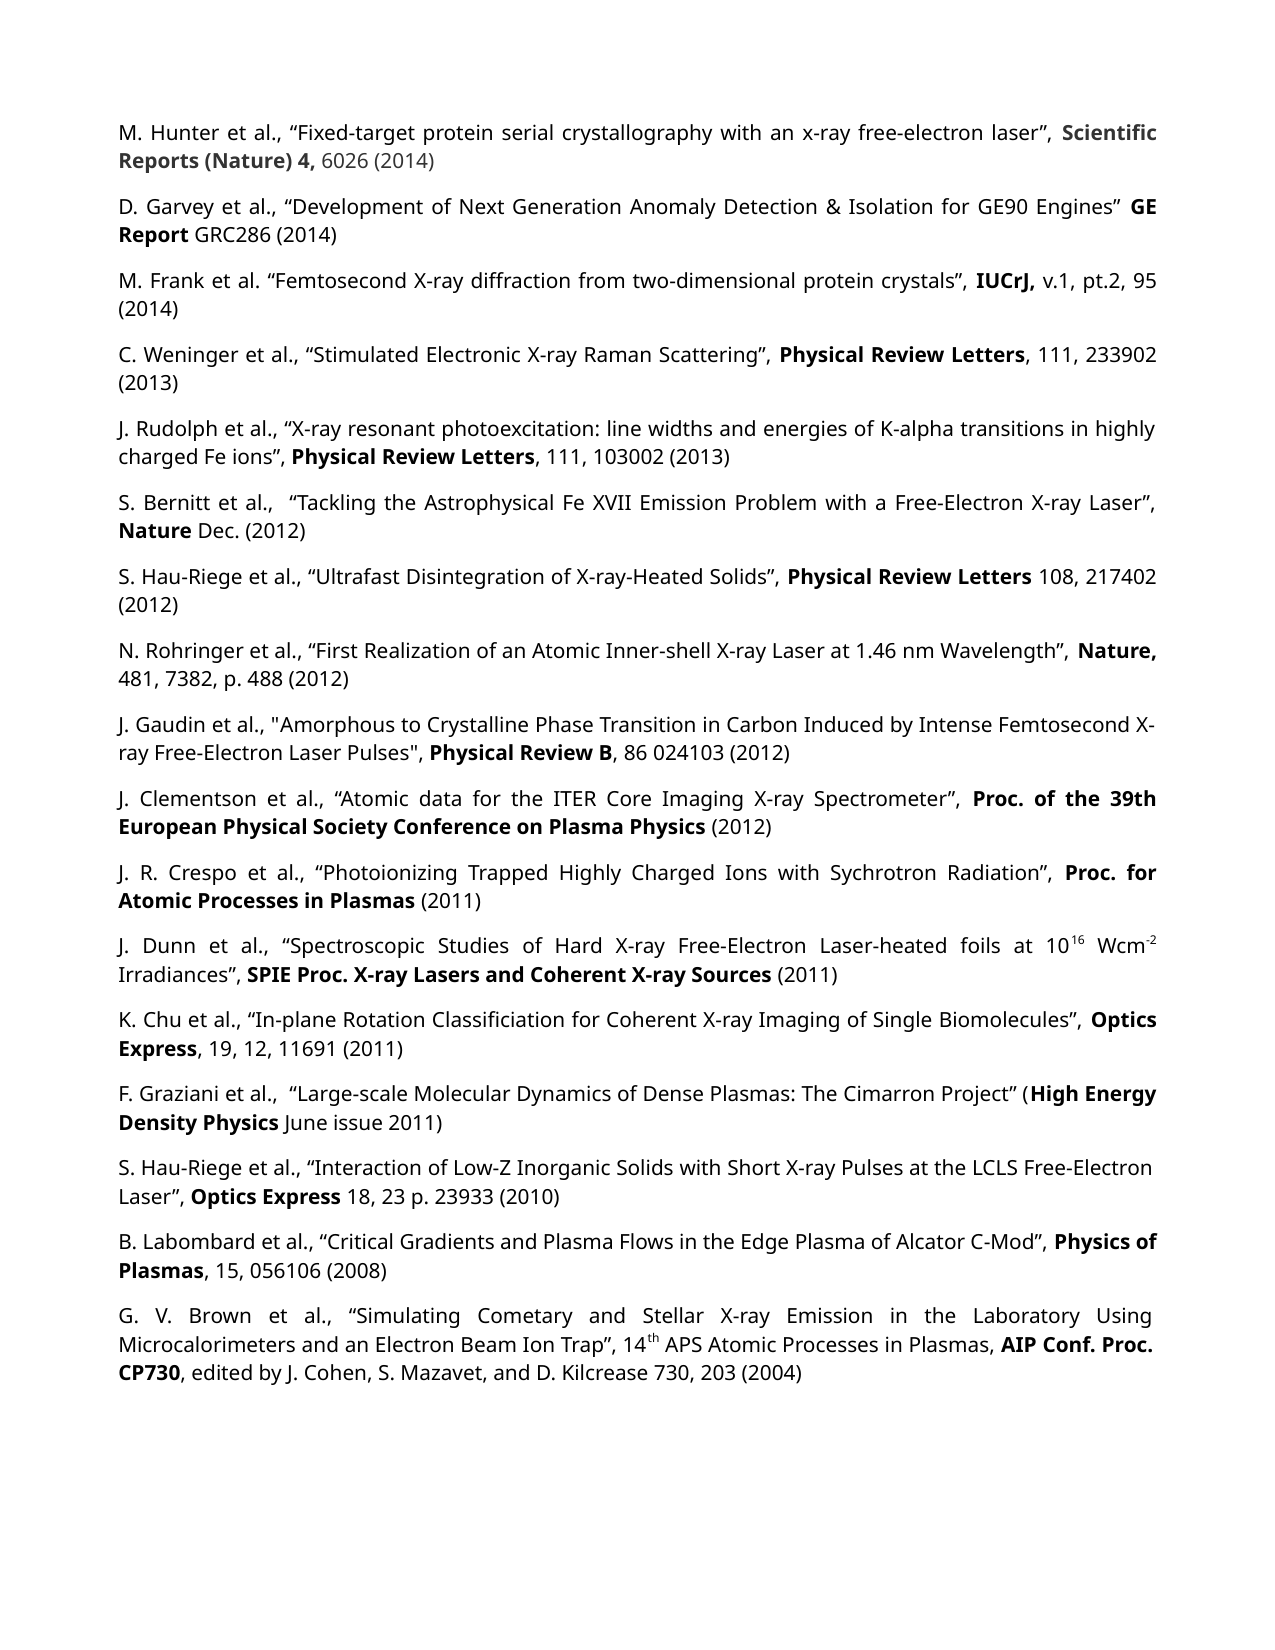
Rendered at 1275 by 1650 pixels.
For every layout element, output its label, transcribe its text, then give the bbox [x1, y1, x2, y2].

text M. Hunter et al., “Fixed-target protein serial crystallography with an x-ray free-electron laser”, Scientific Reports (Nature) 4, 6026 (2014) [118, 118, 1157, 175]
text J. Dunn et al., “Spectroscopic Studies of Hard X-ray Free-Electron Laser-heated foils at 1016 Wcm-2 Irradiances”, SPIE Proc. X-ray Lasers and Coherent X-ray Sources (2011) [118, 932, 1157, 988]
text J. Gaudin et al., "Amorphous to Crystalline Phase Transition in Carbon Induced by Intense Femtosecond X-ray Free-Electron Laser Pulses", Physical Review B, 86 024103 (2012) [118, 710, 1157, 767]
text S. Hau-Riege et al., “Ultrafast Disintegration of X-ray-Heated Solids”, Physical Review Letters 108, 217402 (2012) [118, 562, 1157, 619]
text J. Clementson et al., “Atomic data for the ITER Core Imaging X-ray Spectrometer”, Proc. of the 39th European Physical Society Conference on Plasma Physics (2012) [118, 784, 1157, 841]
text S. Hau-Riege et al., “Interaction of Low-Z Inorganic Solids with Short X-ray Pulses at the LCLS Free-Electron Laser”, Optics Express 18, 23 p. 23933 (2010) [118, 1153, 1153, 1210]
text M. Frank et al. “Femtosecond X-ray diffraction from two-dimensional protein crystals”, IUCrJ, v.1, pt.2, 95 (2014) [118, 266, 1157, 323]
text C. Weninger et al., “Stimulated Electronic X-ray Raman Scattering”, Physical Review Letters, 111, 233902 (2013) [118, 340, 1157, 397]
text J. Rudolph et al., “X-ray resonant photoexcitation: line widths and energies of K-alpha transitions in highly charged Fe ions”, Physical Review Letters, 111, 103002 (2013) [118, 414, 1157, 471]
text K. Chu et al., “In-plane Rotation Classificiation for Coherent X-ray Imaging of Single Biomolecules”, Optics Express, 19, 12, 11691 (2011) [118, 1006, 1157, 1062]
text B. Labombard et al., “Critical Gradients and Plasma Flows in the Edge Plasma of Alcator C-Mod”, Physics of Plasmas, 15, 056106 (2008) [118, 1227, 1157, 1284]
text G. V. Brown et al., “Simulating Cometary and Stellar X-ray Emission in the Laboratory Using Microcalorimeters and an Electron Beam Ion Trap”, 14th APS Atomic Processes in Plasmas, AIP Conf. Proc. CP730, edited by J. Cohen, S. Mazavet, and D. Kilcrease 730, 203 (2004) [118, 1301, 1153, 1387]
text N. Rohringer et al., “First Realization of an Atomic Inner-shell X-ray Laser at 1.46 nm Wavelength”, Nature, 481, 7382, p. 488 (2012) [118, 636, 1157, 693]
text D. Garvey et al., “Development of Next Generation Anomaly Detection & Isolation for GE90 Engines” GE Report GRC286 (2014) [118, 192, 1157, 249]
text S. Bernitt et al., “Tackling the Astrophysical Fe XVII Emission Problem with a Free-Electron X-ray Laser”, Nature Dec. (2012) [118, 488, 1157, 545]
text J. R. Crespo et al., “Photoionizing Trapped Highly Charged Ions with Sychrotron Radiation”, Proc. for Atomic Processes in Plasmas (2011) [118, 858, 1157, 914]
text F. Graziani et al., “Large-scale Molecular Dynamics of Dense Plasmas: The Cimarron Project” (High Energy Density Physics June issue 2011) [118, 1079, 1157, 1136]
